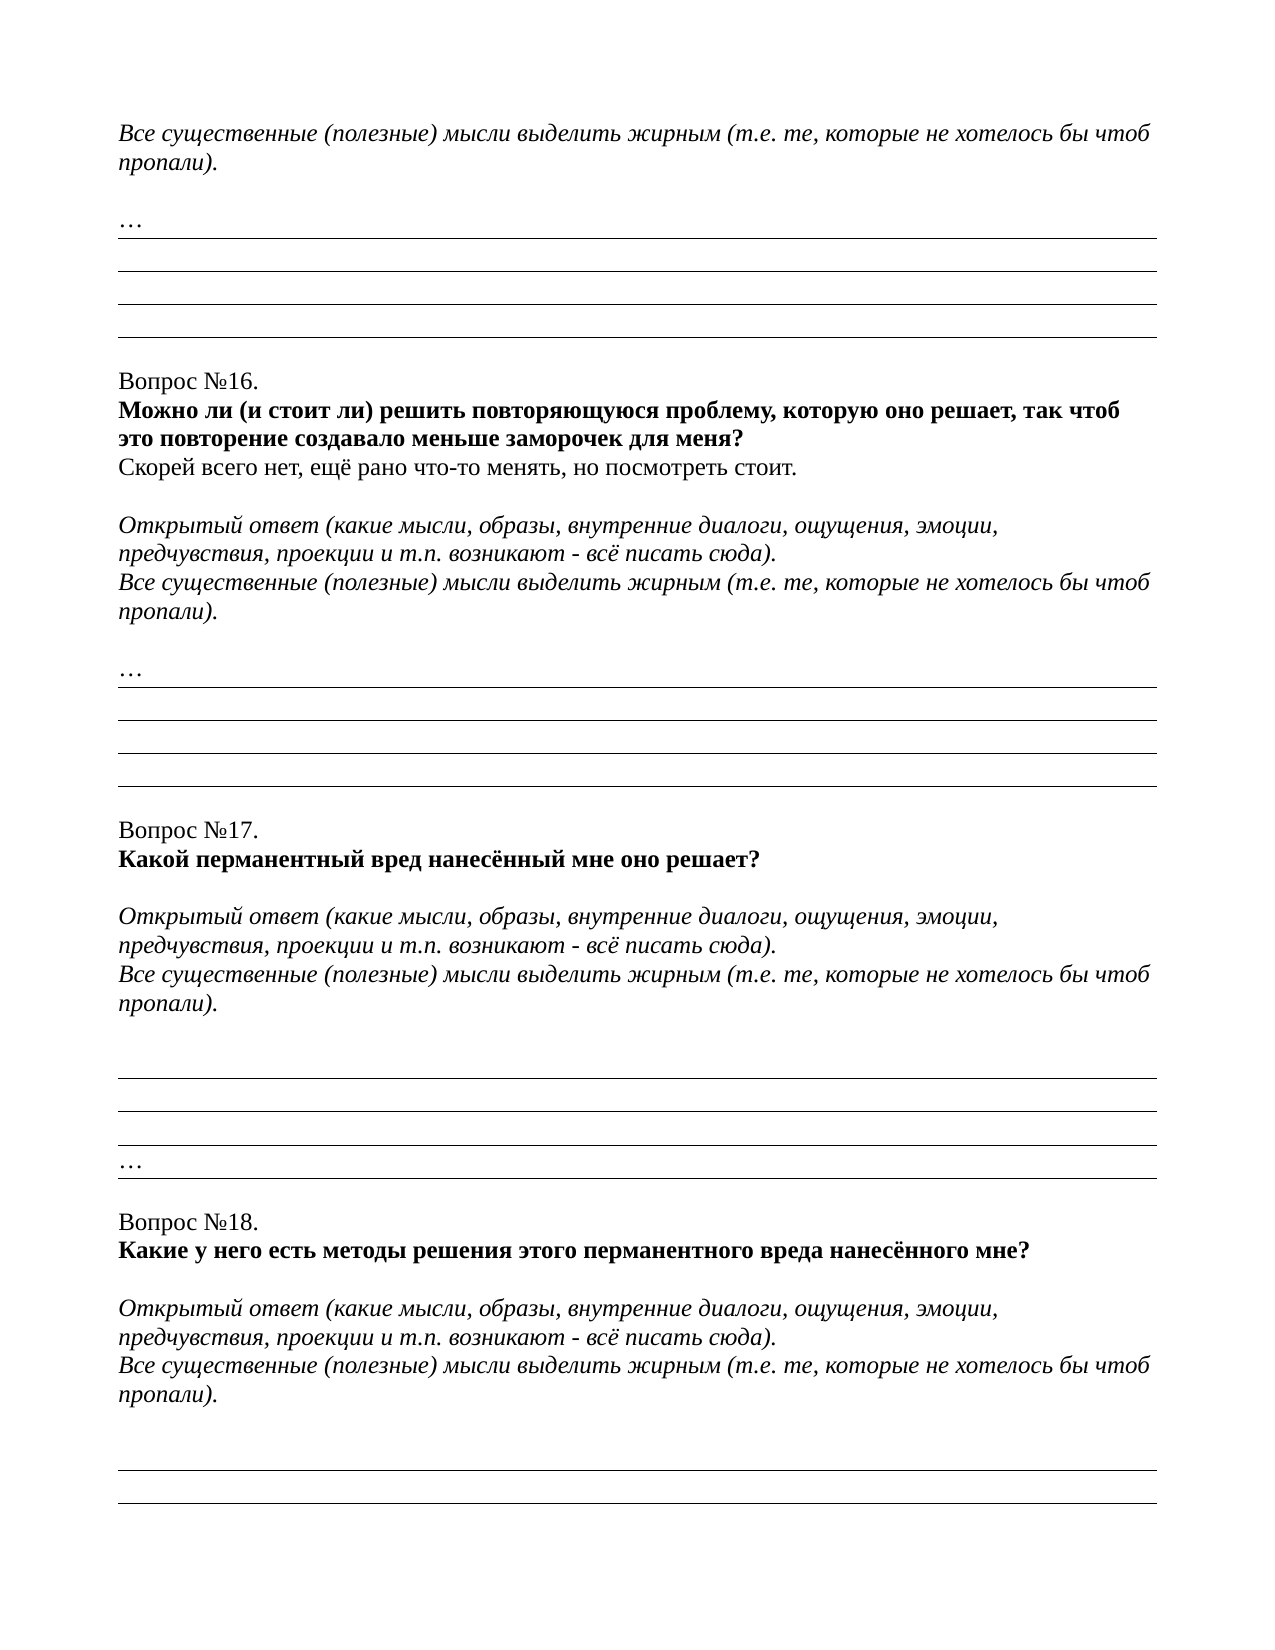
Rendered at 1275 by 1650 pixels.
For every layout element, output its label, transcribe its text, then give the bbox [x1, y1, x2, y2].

text Какой перманентный вред нанесённый мне оно решает? [118, 844, 1157, 873]
text Открытый ответ (какие мысли, образы, внутренние диалоги, ощущения, эмоции, предчувствия, проекции и т.п. возникают - всё писать сюда). [118, 901, 1157, 959]
text Можно ли (и стоит ли) решить повторяющуюся проблему, которую оно решает, так чтоб это повторение создавало меньше заморочек для меня? [118, 395, 1157, 452]
text Все существенные (полезные) мысли выделить жирным (т.е. те, которые не хотелось бы чтоб пропали). [118, 567, 1157, 625]
text Все существенные (полезные) мысли выделить жирным (т.е. те, которые не хотелось бы чтоб пропали). [118, 118, 1157, 176]
text … [118, 204, 1157, 238]
text Открытый ответ (какие мысли, образы, внутренние диалоги, ощущения, эмоции, предчувствия, проекции и т.п. возникают - всё писать сюда). [118, 510, 1157, 567]
text … [118, 653, 1157, 687]
text Вопрос №17. [118, 815, 1157, 844]
text Все существенные (полезные) мысли выделить жирным (т.е. те, которые не хотелось бы чтоб пропали). [118, 1351, 1157, 1408]
text Все существенные (полезные) мысли выделить жирным (т.е. те, которые не хотелось бы чтоб пропали). [118, 959, 1157, 1016]
text Вопрос №16. [118, 366, 1157, 395]
text Какие у него есть методы решения этого перманентного вреда нанесённого мне? [118, 1236, 1157, 1264]
text Открытый ответ (какие мысли, образы, внутренние диалоги, ощущения, эмоции, предчувствия, проекции и т.п. возникают - всё писать сюда). [118, 1293, 1157, 1351]
text Скорей всего нет, ещё рано что-то менять, но посмотреть стоит. [118, 452, 1157, 481]
text Вопрос №18. [118, 1207, 1157, 1236]
text … [118, 1146, 1157, 1178]
